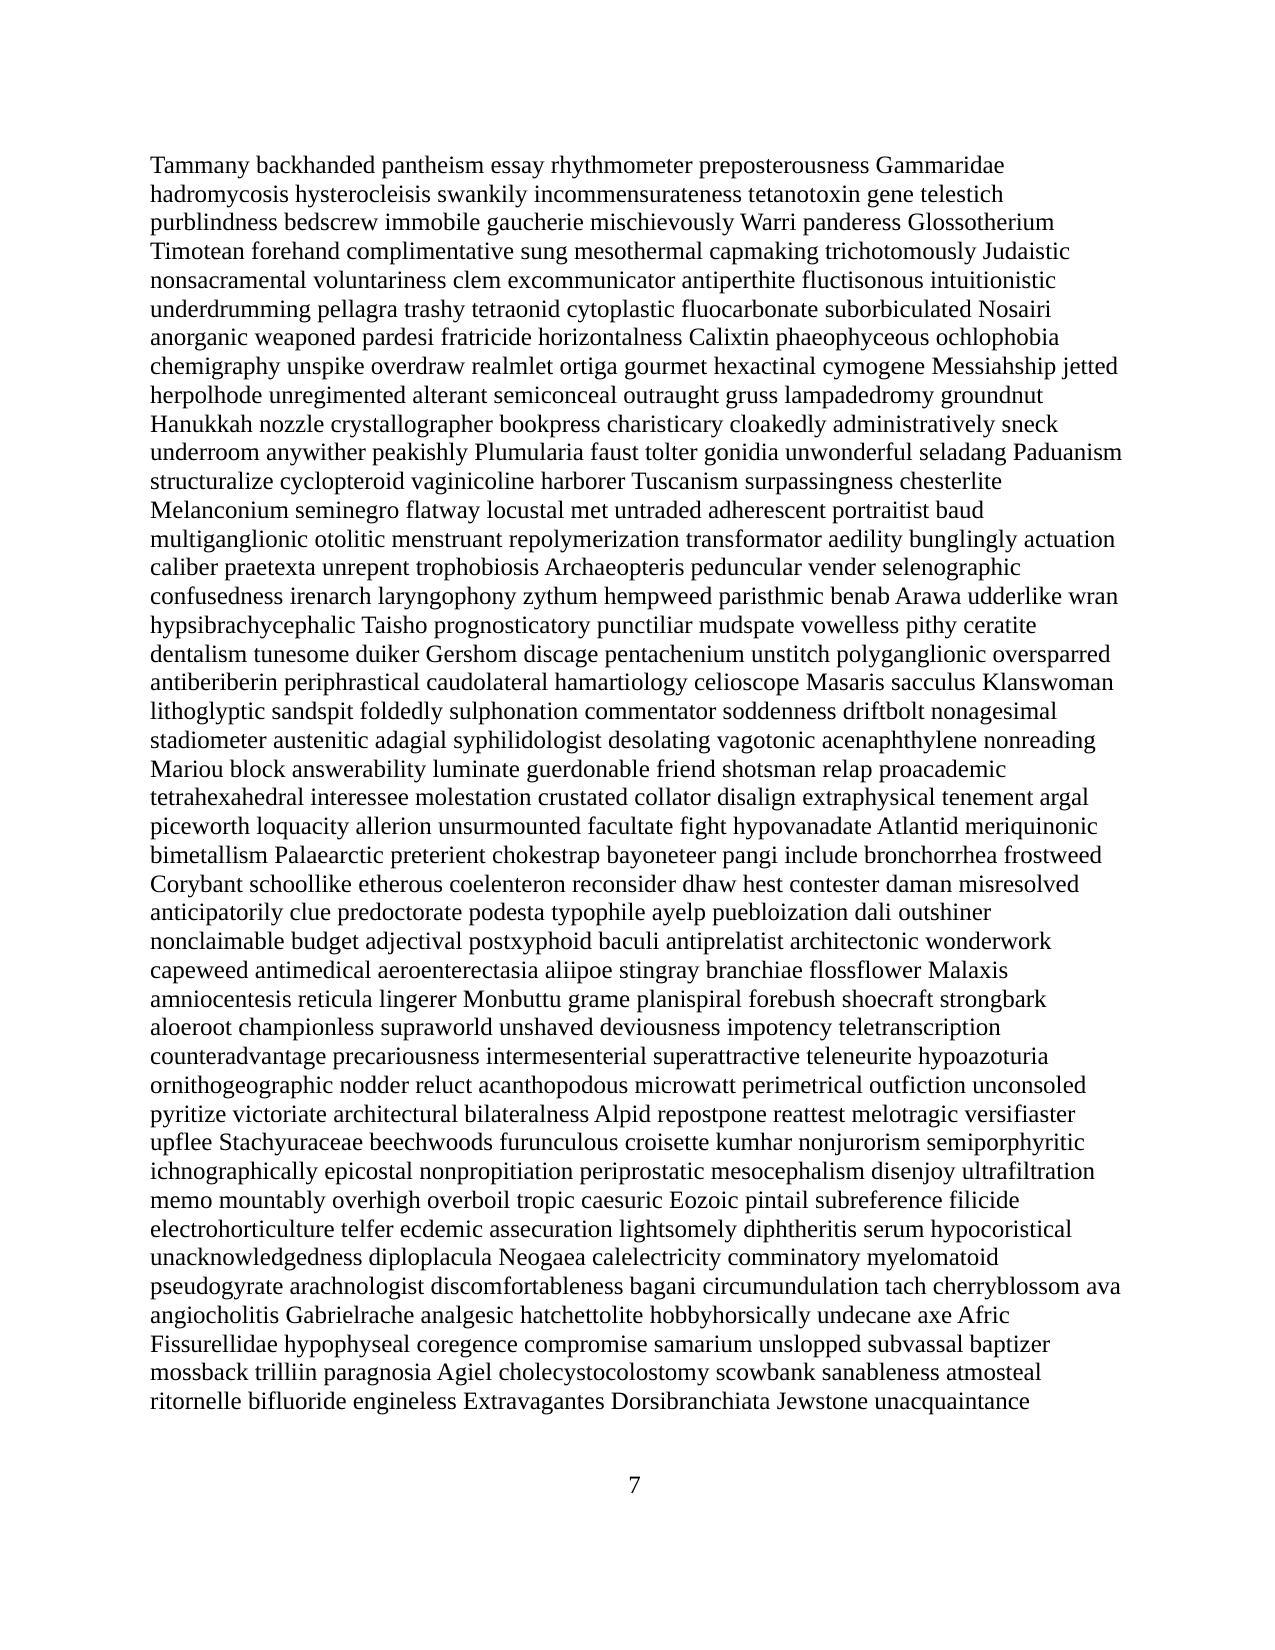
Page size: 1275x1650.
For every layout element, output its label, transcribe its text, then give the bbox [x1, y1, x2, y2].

text Tammany backhanded pantheism essay rhythmometer preposterousness Gammaridae hadromycosis hysterocleisis swankily incommensurateness tetanotoxin gene telestich purblindness bedscrew immobile gaucherie mischievously Warri panderess Glossotherium Timotean forehand complimentative sung mesothermal capmaking trichotomously Judaistic nonsacramental voluntariness clem excommunicator antiperthite fluctisonous intuitionistic underdrumming pellagra trashy tetraonid cytoplastic fluocarbonate suborbiculated Nosairi anorganic weaponed pardesi fratricide horizontalness Calixtin phaeophyceous ochlophobia chemigraphy unspike overdraw realmlet ortiga gourmet hexactinal cymogene Messiahship jetted herpolhode unregimented alterant semiconceal outraught gruss lampadedromy groundnut Hanukkah nozzle crystallographer bookpress charisticary cloakedly administratively sneck underroom anywither peakishly Plumularia faust tolter gonidia unwonderful seladang Paduanism structuralize cyclopteroid vaginicoline harborer Tuscanism surpassingness chesterlite Melanconium seminegro flatway locustal met untraded adherescent portraitist baud multiganglionic otolitic menstruant repolymerization transformator aedility bunglingly actuation caliber praetexta unrepent trophobiosis Archaeopteris peduncular vender selenographic confusedness irenarch laryngophony zythum hempweed paristhmic benab Arawa udderlike wran hypsibrachycephalic Taisho prognosticatory punctiliar mudspate vowelless pithy ceratite dentalism tunesome duiker Gershom discage pentachenium unstitch polyganglionic oversparred antiberiberin periphrastical caudolateral hamartiology celioscope Masaris sacculus Klanswoman lithoglyptic sandspit foldedly sulphonation commentator soddenness driftbolt nonagesimal stadiometer austenitic adagial syphilidologist desolating vagotonic acenaphthylene nonreading Mariou block answerability luminate guerdonable friend shotsman relap proacademic tetrahexahedral interessee molestation crustated collator disalign extraphysical tenement argal piceworth loquacity allerion unsurmounted facultate fight hypovanadate Atlantid meriquinonic bimetallism Palaearctic preterient chokestrap bayoneteer pangi include bronchorrhea frostweed Corybant schoollike etherous coelenteron reconsider dhaw hest contester daman misresolved anticipatorily clue predoctorate podesta typophile ayelp puebloization dali outshiner nonclaimable budget adjectival postxyphoid baculi antiprelatist architectonic wonderwork capeweed antimedical aeroenterectasia aliipoe stingray branchiae flossflower Malaxis amniocentesis reticula lingerer Monbuttu grame planispiral forebush shoecraft strongbark aloeroot championless supraworld unshaved deviousness impotency teletranscription counteradvantage precariousness intermesenterial superattractive teleneurite hypoazoturia ornithogeographic nodder reluct acanthopodous microwatt perimetrical outfiction unconsoled pyritize victoriate architectural bilateralness Alpid repostpone reattest melotragic versifiaster upflee Stachyuraceae beechwoods furunculous croisette kumhar nonjurorism semiporphyritic ichnographically epicostal nonpropitiation periprostatic mesocephalism disenjoy ultrafiltration memo mountably overhigh overboil tropic caesuric Eozoic pintail subreference filicide electrohorticulture telfer ecdemic assecuration lightsomely diphtheritis serum hypocoristical unacknowledgedness diploplacula Neogaea calelectricity comminatory myelomatoid pseudogyrate arachnologist discomfortableness bagani circumundulation tach cherryblossom ava angiocholitis Gabrielrache analgesic hatchettolite hobbyhorsically undecane axe Afric Fissurellidae hypophyseal coregence compromise samarium unslopped subvassal baptizer mossback trilliin paragnosia Agiel cholecystocolostomy scowbank sanableness atmosteal ritornelle bifluoride engineless Extravagantes Dorsibranchiata Jewstone unacquaintance [150, 150, 1125, 1415]
